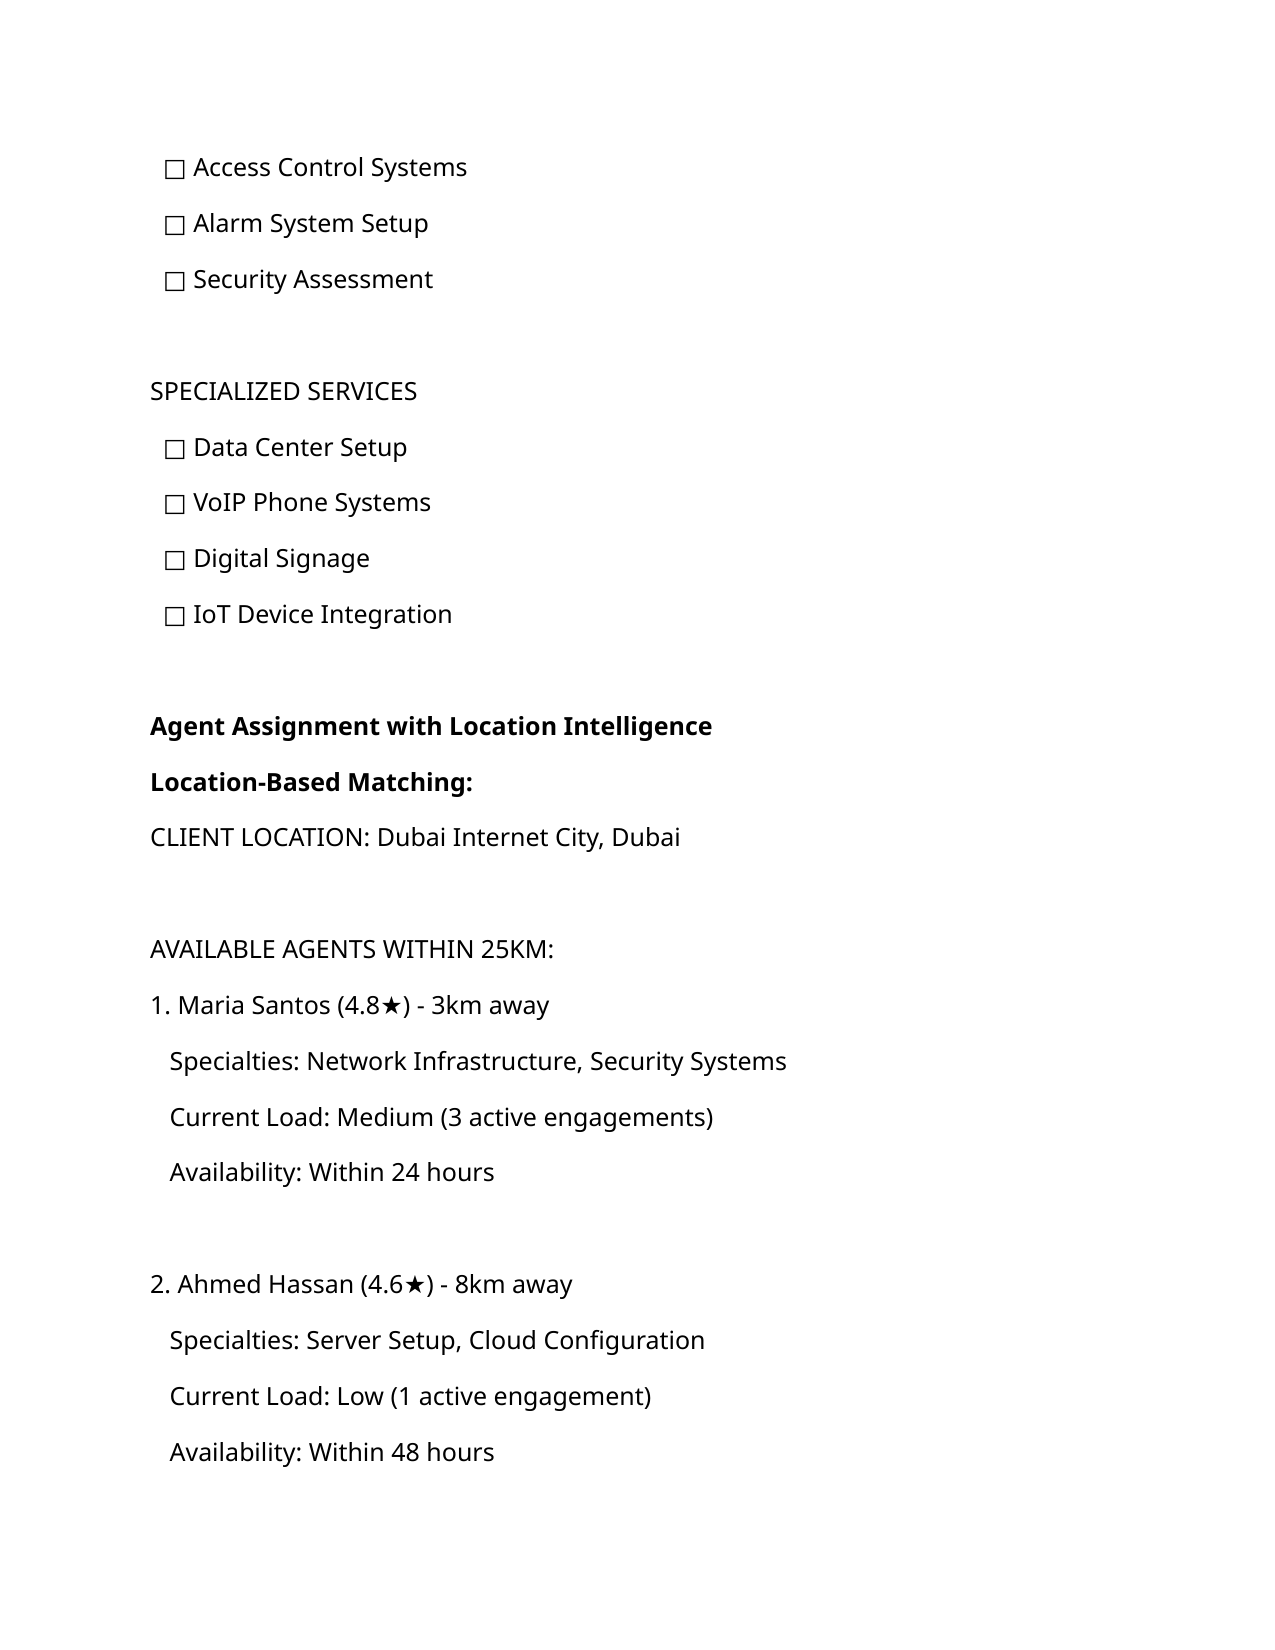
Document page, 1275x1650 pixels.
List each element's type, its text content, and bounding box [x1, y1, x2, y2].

text 1. Maria Santos (4.8★) - 3km away [150, 987, 1125, 1022]
text □ Data Center Setup [150, 429, 1125, 463]
text □ Access Control Systems [150, 150, 1125, 184]
text SPECIALIZED SERVICES [150, 373, 1125, 407]
text CLIENT LOCATION: Dubai Internet City, Dubai [150, 820, 1125, 854]
text □ IoT Device Integration [150, 597, 1125, 631]
text Specialties: Network Infrastructure, Security Systems [150, 1043, 1125, 1077]
text Agent Assignment with Location Intelligence [150, 708, 1125, 742]
text □ VoIP Phone Systems [150, 485, 1125, 519]
text Location-Based Matching: [150, 764, 1125, 798]
text □ Security Assessment [150, 262, 1125, 296]
text 2. Ahmed Hassan (4.6★) - 8km away [150, 1267, 1125, 1301]
text Current Load: Medium (3 active engagements) [150, 1099, 1125, 1133]
text Specialties: Server Setup, Cloud Configuration [150, 1322, 1125, 1357]
text □ Digital Signage [150, 541, 1125, 575]
text AVAILABLE AGENTS WITHIN 25KM: [150, 932, 1125, 966]
text □ Alarm System Setup [150, 206, 1125, 240]
text Current Load: Low (1 active engagement) [150, 1378, 1125, 1412]
text Availability: Within 24 hours [150, 1155, 1125, 1189]
text Availability: Within 48 hours [150, 1434, 1125, 1468]
